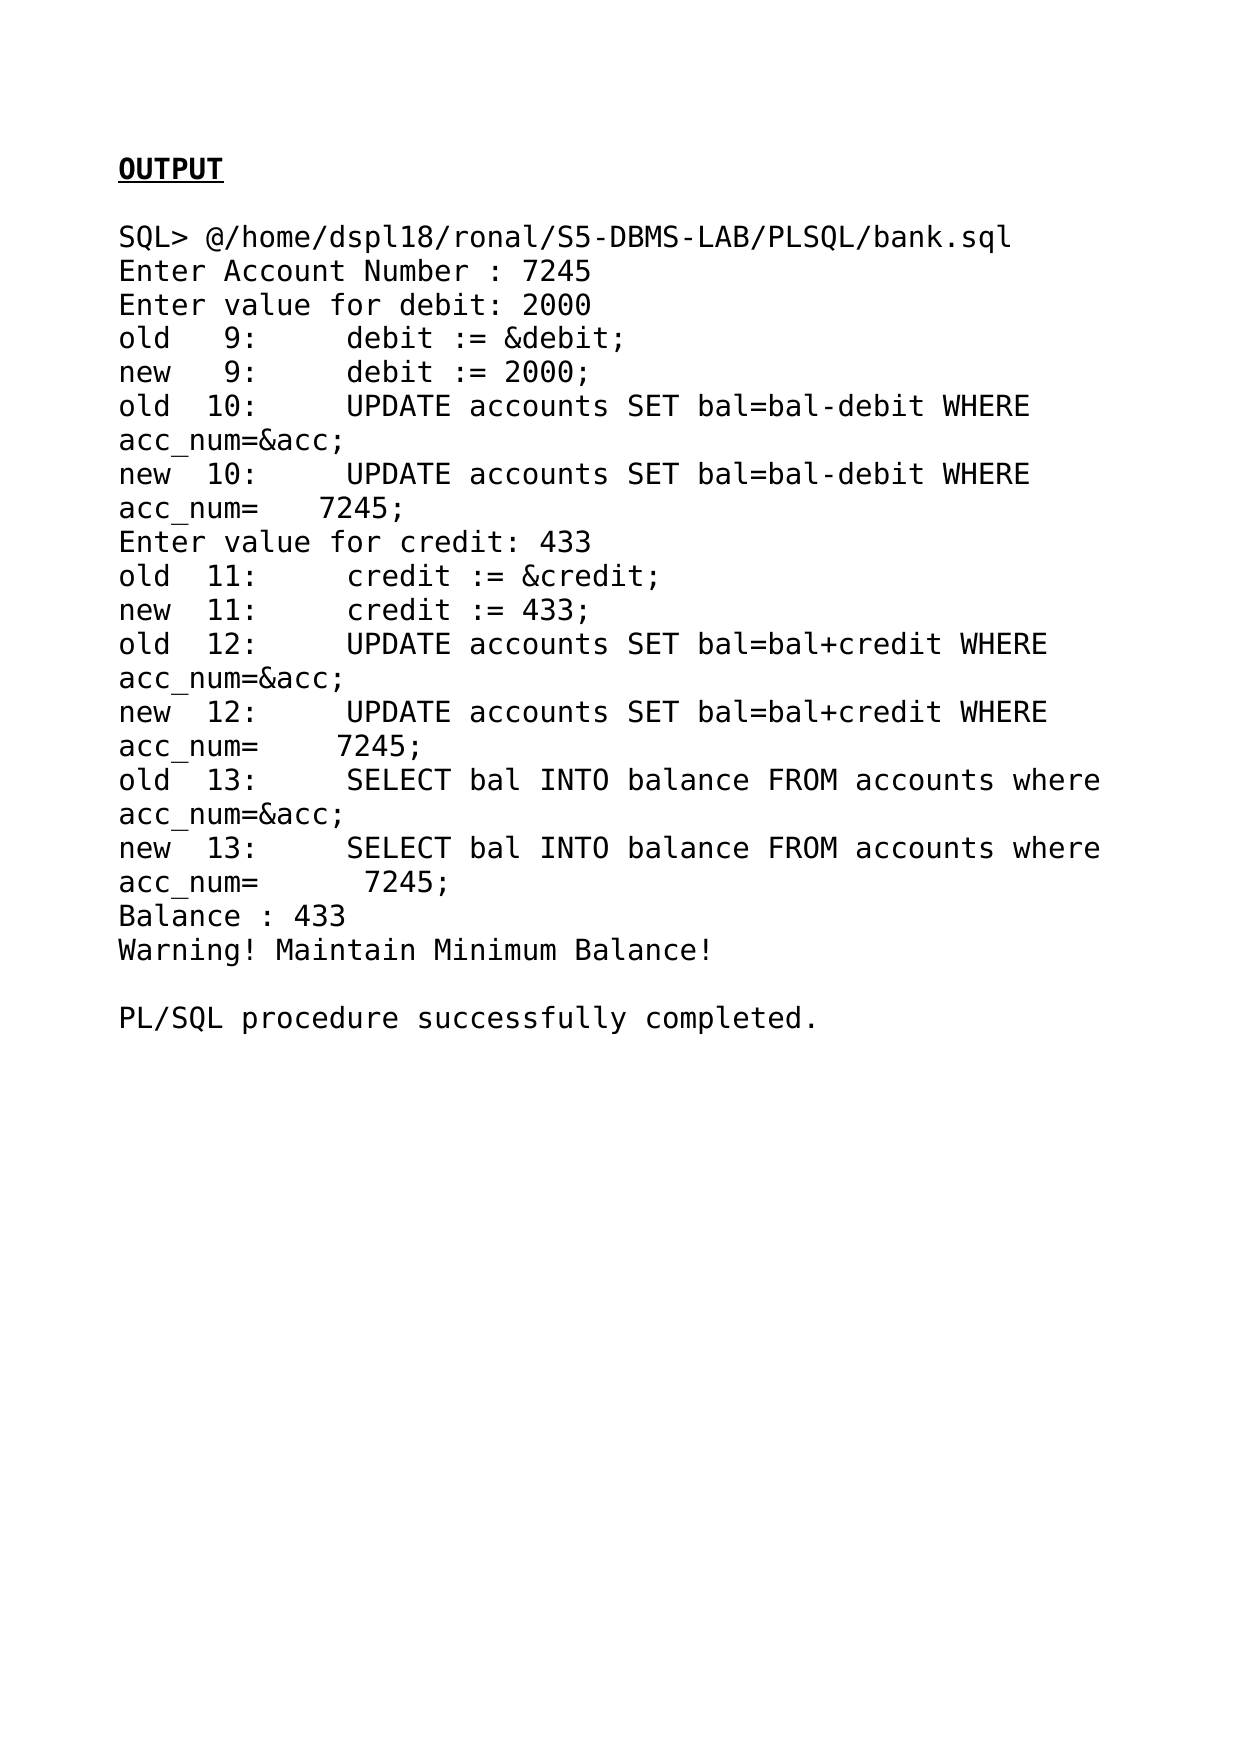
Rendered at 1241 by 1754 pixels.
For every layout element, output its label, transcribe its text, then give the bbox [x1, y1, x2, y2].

text old 10: UPDATE accounts SET bal=bal-debit WHERE acc_num=&acc; [118, 390, 1122, 458]
text new 11: credit := 433; [118, 593, 1122, 627]
text Enter value for credit: 433 [118, 526, 1122, 559]
text SQL> @/home/dspl18/ronal/S5-DBMS-LAB/PLSQL/bank.sql [118, 220, 1122, 254]
text Warning! Maintain Minimum Balance! [118, 933, 1122, 967]
text old 12: UPDATE accounts SET bal=bal+credit WHERE acc_num=&acc; [118, 627, 1122, 695]
text new 9: debit := 2000; [118, 356, 1122, 390]
text Enter Account Number : 7245 [118, 254, 1122, 288]
text old 9: debit := &debit; [118, 322, 1122, 356]
text OUTPUT [118, 152, 1122, 186]
text Balance : 433 [118, 899, 1122, 933]
text new 13: SELECT bal INTO balance FROM accounts where acc_num= 7245; [118, 831, 1122, 899]
text new 12: UPDATE accounts SET bal=bal+credit WHERE acc_num= 7245; [118, 695, 1122, 763]
text PL/SQL procedure successfully completed. [118, 1001, 1122, 1035]
text old 11: credit := &credit; [118, 559, 1122, 593]
text old 13: SELECT bal INTO balance FROM accounts where acc_num=&acc; [118, 763, 1122, 831]
text Enter value for debit: 2000 [118, 288, 1122, 322]
text new 10: UPDATE accounts SET bal=bal-debit WHERE acc_num= 7245; [118, 458, 1122, 526]
